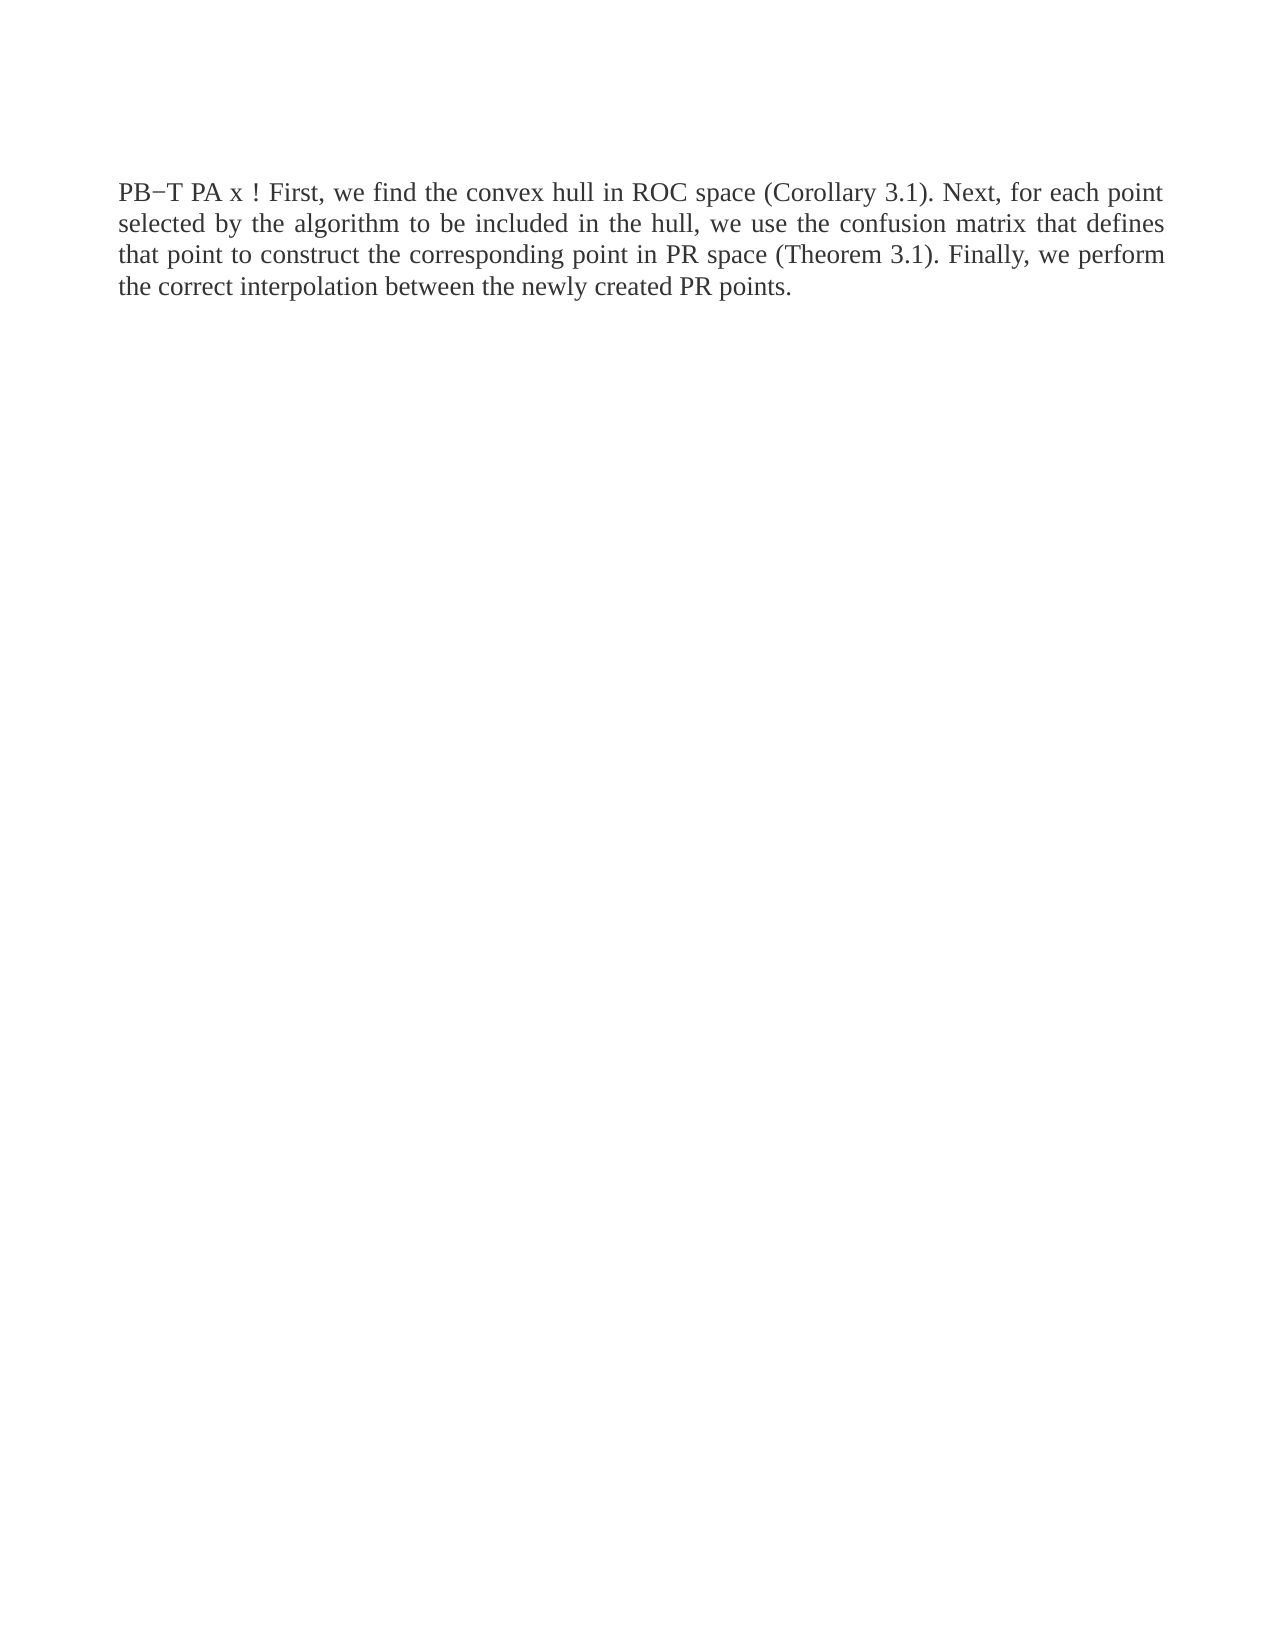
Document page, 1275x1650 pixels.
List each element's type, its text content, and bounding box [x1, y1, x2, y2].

text PB−T PA x ! First, we find the convex hull in ROC space (Corollary 3.1). Next, for each point selected by the algorithm to be included in the hull, we use the confusion matrix that defines that point to construct the corresponding point in PR space (Theorem 3.1). Finally, we perform the correct interpolation between the newly created PR points. [118, 176, 1166, 301]
